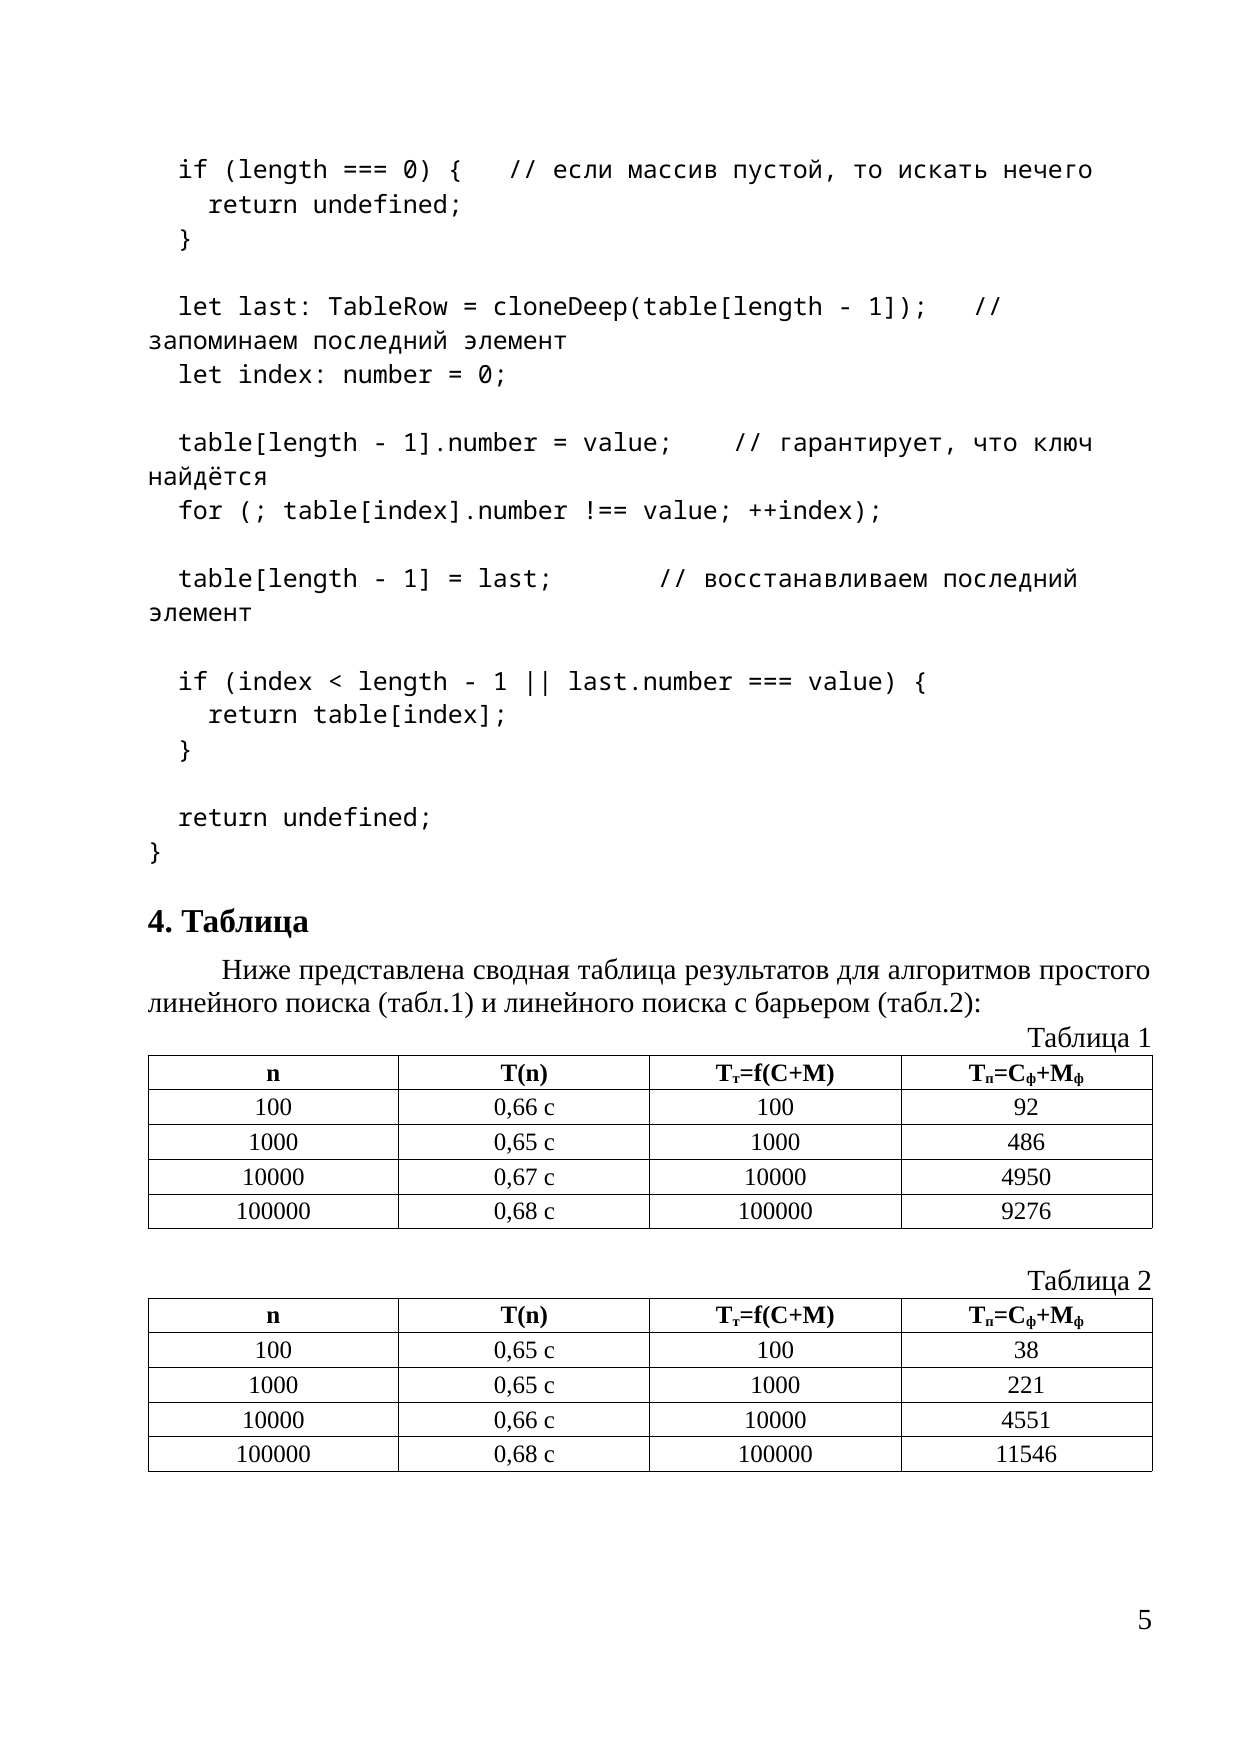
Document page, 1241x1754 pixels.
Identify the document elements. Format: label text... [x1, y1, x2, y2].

table_cell 10000 [650, 1160, 901, 1193]
table_header Tт=f(C+M) [650, 1299, 901, 1332]
text let last: TableRow = cloneDeep(table[length - 1]); // запоминаем последний элемент [148, 288, 1152, 357]
text return undefined; [148, 799, 1152, 833]
table_cell 100000 [650, 1195, 901, 1228]
table_header n [149, 1299, 398, 1332]
table_header T(n) [399, 1299, 649, 1332]
table_cell 4551 [902, 1403, 1152, 1436]
text if (index < length - 1 || last.number === value) { [148, 663, 1152, 697]
table_cell 100 [149, 1090, 398, 1124]
text Ниже представлена сводная таблица результатов для алгоритмов простого линейного поиска (табл.1) и линейного поиска с барьером (табл.2): [148, 952, 1152, 1019]
table_cell 9276 [902, 1195, 1152, 1228]
text Таблица 1 [148, 1020, 1152, 1053]
table_cell 0,66 с [399, 1090, 649, 1124]
table_header T(n) [399, 1056, 649, 1089]
table_cell 38 [902, 1333, 1152, 1367]
text if (length === 0) { // если массив пустой, то искать нечего [148, 152, 1152, 186]
text return undefined; [148, 186, 1152, 220]
text table[length - 1] = last; // восстанавливаем последний элемент [148, 561, 1152, 629]
table_cell 1000 [149, 1125, 398, 1159]
table_cell 100 [650, 1090, 901, 1124]
table_cell 0,66 с [399, 1403, 649, 1436]
table_cell 1000 [650, 1125, 901, 1159]
text } [148, 833, 1152, 867]
table_cell 4950 [902, 1160, 1152, 1193]
table_header Tп=Сф+Мф [902, 1056, 1152, 1089]
table_cell 10000 [149, 1160, 398, 1193]
table_cell 100 [149, 1333, 398, 1367]
table_cell 0,65 с [399, 1333, 649, 1367]
table_header Tт=f(C+M) [650, 1056, 901, 1089]
text for (; table[index].number !== value; ++index); [148, 493, 1152, 527]
table_cell 100000 [149, 1195, 398, 1228]
subtitle 4. Таблица [148, 901, 1152, 939]
table_cell 10000 [650, 1403, 901, 1436]
text return table[index]; [148, 697, 1152, 731]
text let index: number = 0; [148, 357, 1152, 391]
table_cell 1000 [149, 1368, 398, 1402]
table_cell 100 [650, 1333, 901, 1367]
table_cell 100000 [650, 1437, 901, 1471]
table_cell 0,65 с [399, 1125, 649, 1159]
text } [148, 220, 1152, 254]
table_cell 0,65 с [399, 1368, 649, 1402]
table_cell 0,68 с [399, 1195, 649, 1228]
table_cell 100000 [149, 1437, 398, 1471]
text table[length - 1].number = value; // гарантирует, что ключ найдётся [148, 425, 1152, 493]
table_header n [149, 1056, 398, 1089]
table_cell 221 [902, 1368, 1152, 1402]
table_cell 0,67 с [399, 1160, 649, 1193]
text } [148, 731, 1152, 765]
table_header Tп=Сф+Мф [902, 1299, 1152, 1332]
table_cell 11546 [902, 1437, 1152, 1471]
text Таблица 2 [148, 1263, 1152, 1296]
table_cell 92 [902, 1090, 1152, 1124]
table_cell 0,68 с [399, 1437, 649, 1471]
table_cell 1000 [650, 1368, 901, 1402]
table_cell 10000 [149, 1403, 398, 1436]
table_cell 486 [902, 1125, 1152, 1159]
